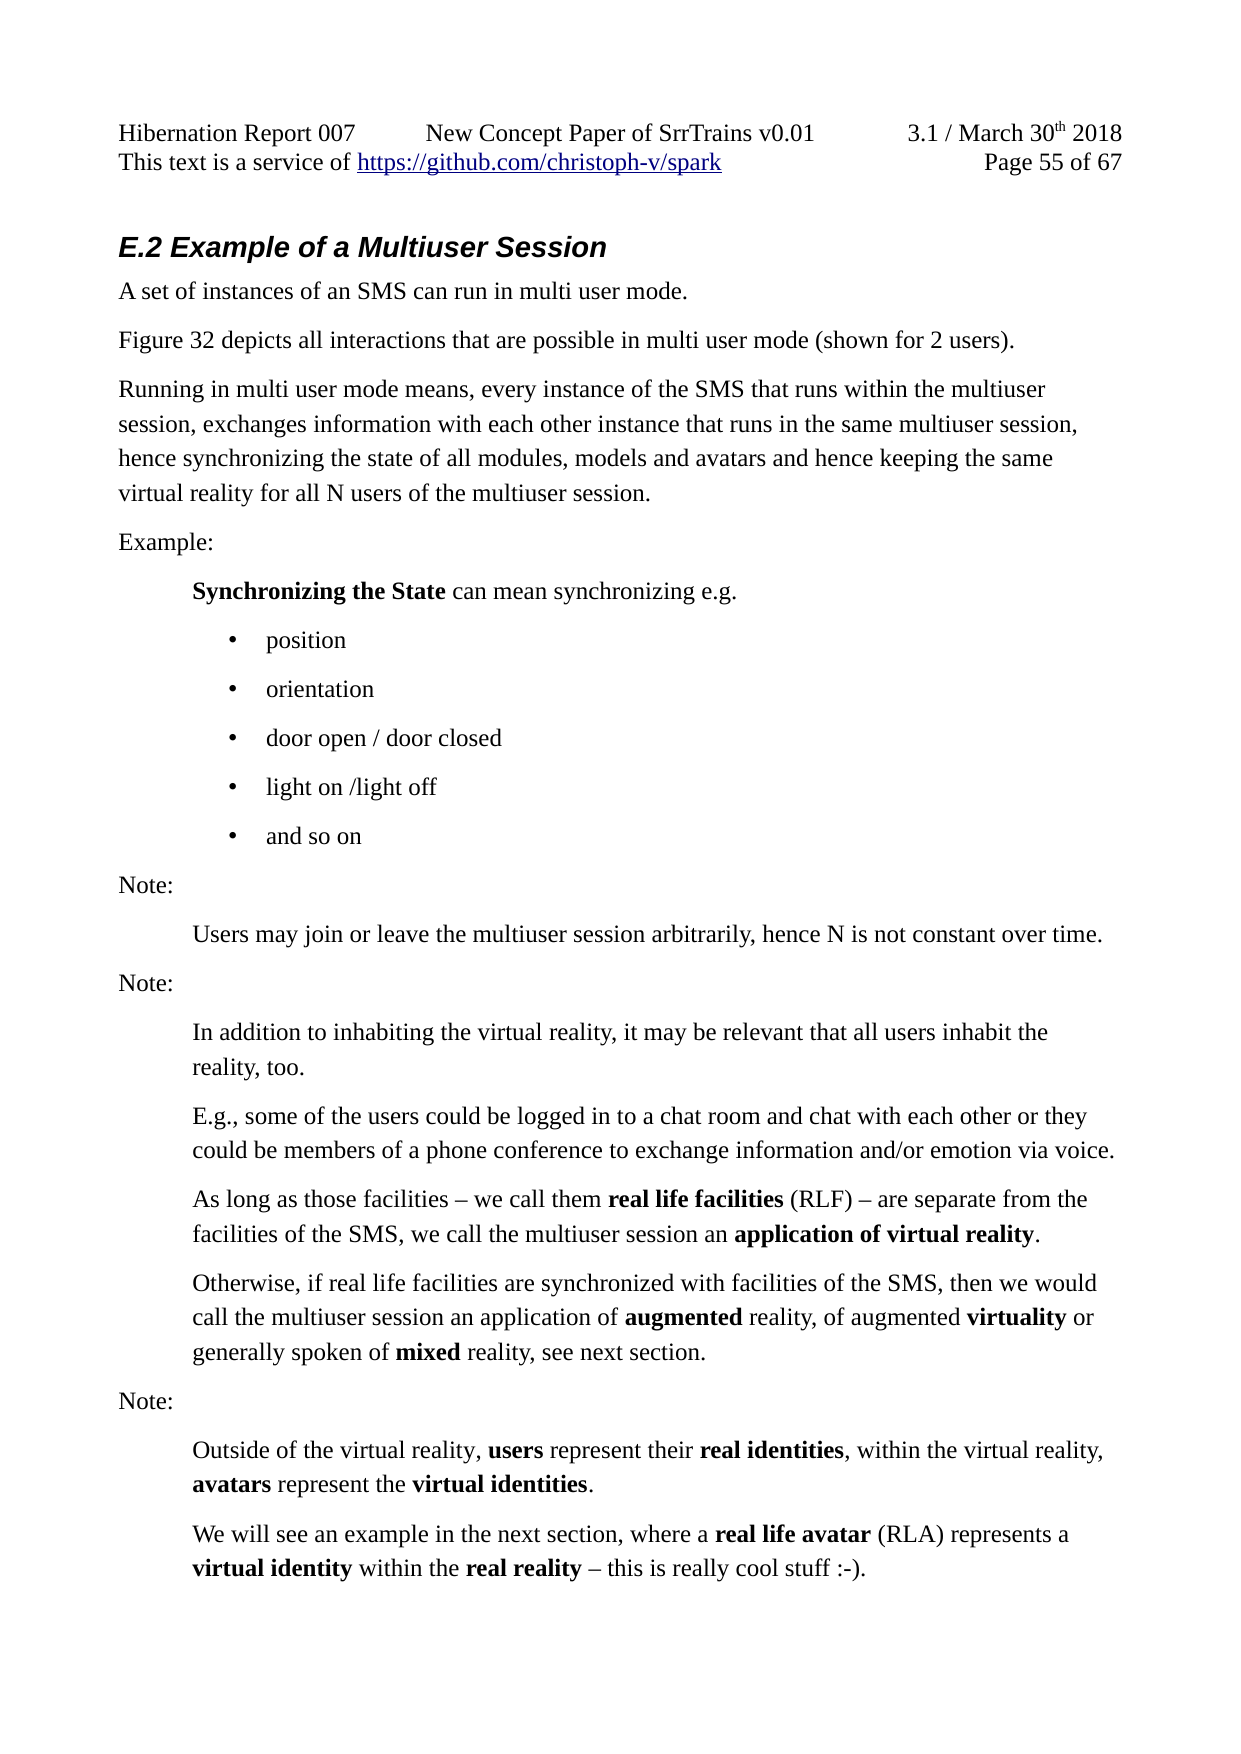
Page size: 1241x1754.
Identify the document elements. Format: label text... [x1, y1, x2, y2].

text Synchronizing the State can mean synchronizing e.g. [192, 576, 1122, 604]
text Users may join or leave the multiuser session arbitrarily, hence N is not constant over time. [192, 919, 1122, 948]
text Running in multi user mode means, every instance of the SMS that runs within the multiuser session, exchanges information with each other instance that runs in the same multiuser session, hence synchronizing the state of all modules, models and avatars and hence keeping the same virtual reality for all N users of the multiuser session. [118, 374, 1122, 506]
text Note: [118, 870, 1122, 899]
text A set of instances of an SMS can run in multi user mode. [118, 276, 1122, 305]
list and so on [228, 821, 1122, 850]
text In addition to inhabiting the virtual reality, it may be relevant that all users inhabit the reality, too. [192, 1017, 1122, 1081]
text We will see an example in the next section, where a real life avatar (RLA) represents a virtual identity within the real reality – this is really cool stuff :-). [192, 1519, 1122, 1582]
list orientation [228, 674, 1122, 703]
list position [228, 625, 1122, 654]
list light on /light off [228, 772, 1122, 801]
text Note: [118, 1386, 1122, 1415]
list door open / door closed [228, 723, 1122, 752]
text Figure 32 depicts all interactions that are possible in multi user mode (shown for 2 users). [118, 325, 1122, 354]
text E.g., some of the users could be logged in to a chat room and chat with each other or they could be members of a phone conference to exchange information and/or emotion via voice. [192, 1101, 1122, 1164]
subtitle E.2 Example of a Multiuser Session [118, 230, 1122, 264]
text Note: [118, 968, 1122, 997]
text Example: [118, 527, 1122, 556]
text Outside of the virtual reality, users represent their real identities, within the virtual reality, avatars represent the virtual identities. [192, 1435, 1122, 1498]
text As long as those facilities – we call them real life facilities (RLF) – are separate from the facilities of the SMS, we call the multiuser session an application of virtual reality. [192, 1184, 1122, 1248]
text Otherwise, if real life facilities are synchronized with facilities of the SMS, then we would call the multiuser session an application of augmented reality, of augmented virtuality or generally spoken of mixed reality, see next section. [192, 1268, 1122, 1366]
